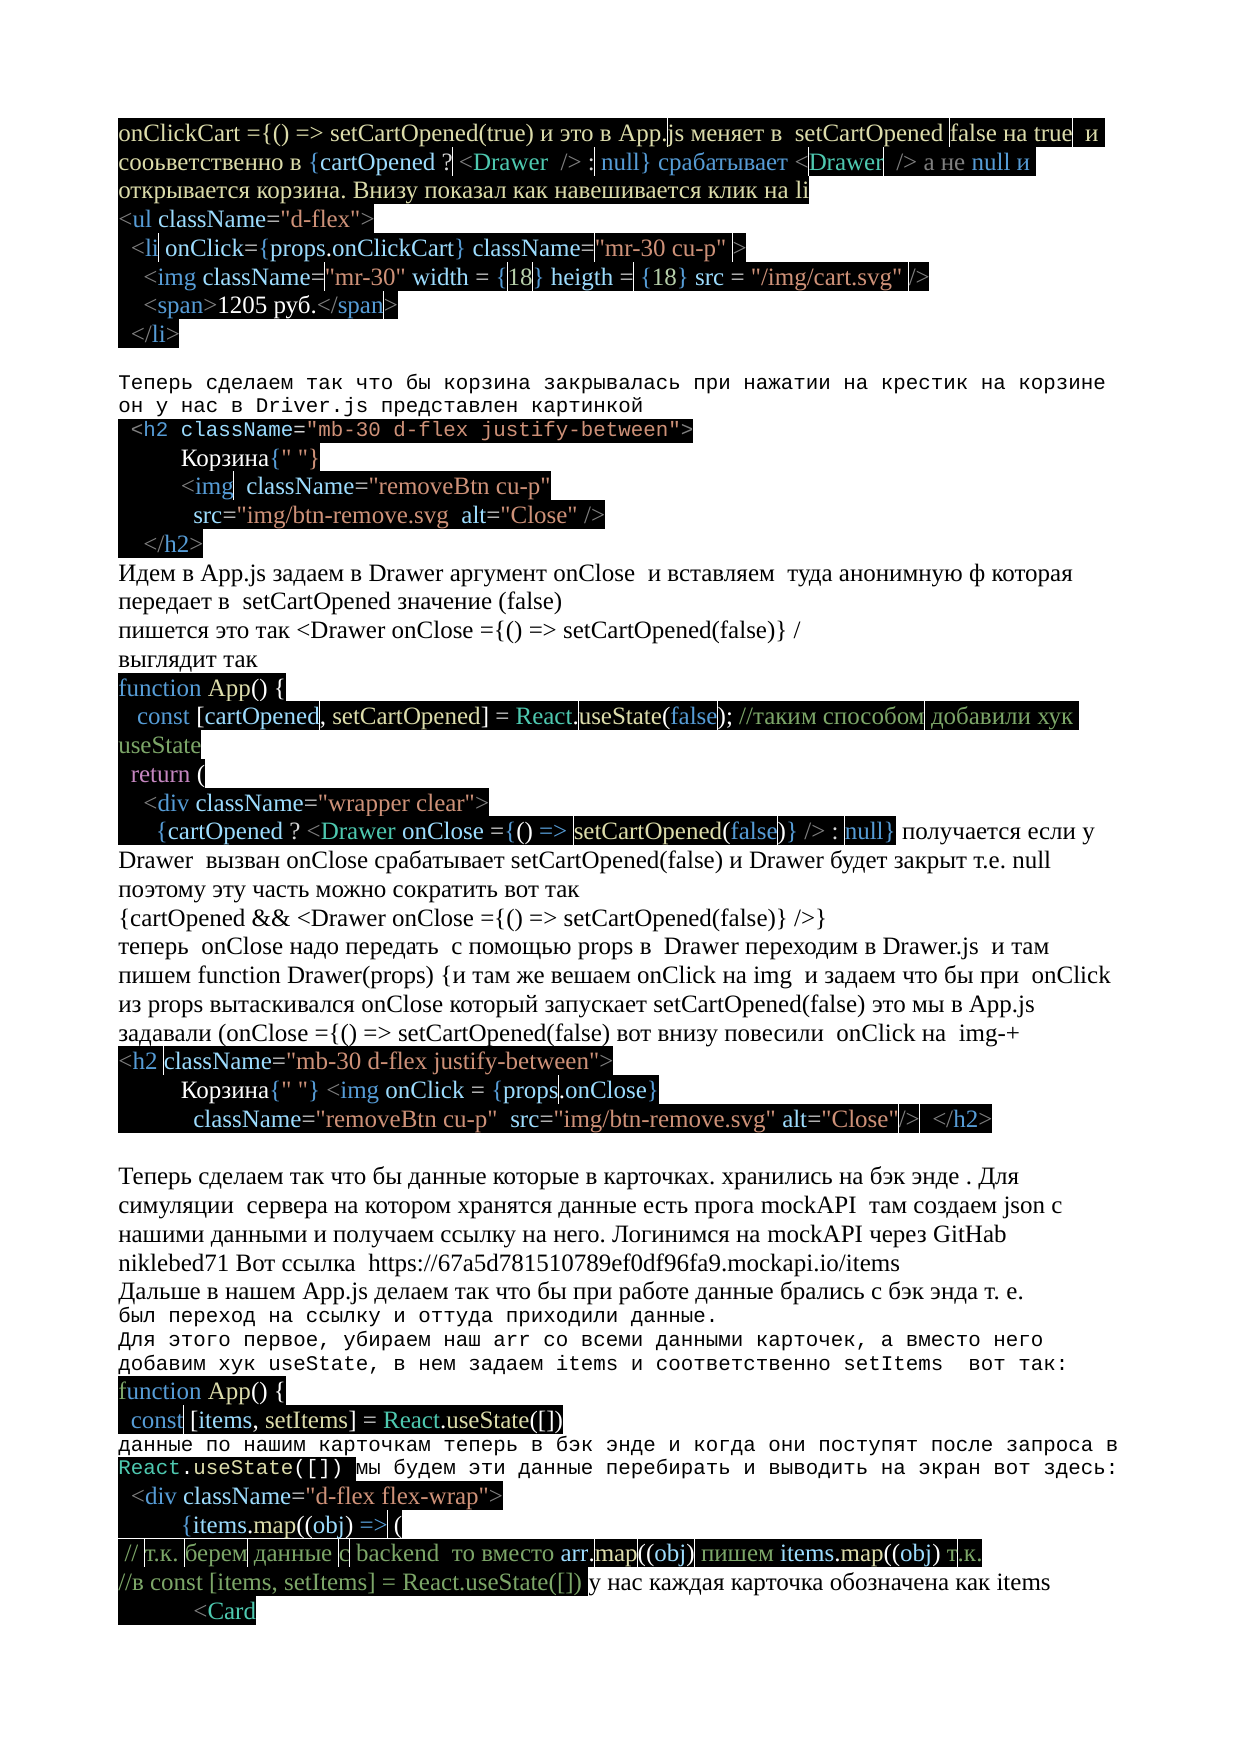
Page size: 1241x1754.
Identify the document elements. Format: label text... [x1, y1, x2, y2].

text пишется это так <Drawer onClose ={() => setCartOpened(false)} / [118, 615, 1122, 644]
text // т.к. берем данные с backend то вместо arr.map((obj) пишем items.map((obj) т.к. [118, 1538, 1122, 1567]
text src="img/btn-remove.svg alt="Close" /> [118, 500, 1122, 529]
text <div className="wrapper clear"> [118, 788, 1122, 816]
text был переход на ссылку и оттуда приходили данные. [118, 1305, 1122, 1329]
text const [cartOpened, setCartOpened] = React.useState(false); //таким способом добавили хук useState [118, 701, 1122, 759]
text </h2> [118, 529, 1122, 558]
text <h2 className="mb-30 d-flex justify-between"> [118, 1046, 1122, 1075]
text теперь onClose надо передать с помощью props в Drawer переходим в Drawer.js и там пишем function Drawer(props) {и там же вешаем onClick на img и задаем что бы при onClick из props вытаскивался onClose который запускает setCartOpened(false) это мы в App.js задавали (onClose ={() => setCartOpened(false) вот внизу повесили onClick на img-+ [118, 931, 1122, 1046]
text <div className="d-flex flex-wrap"> [118, 1481, 1122, 1510]
text //в const [items, setItems] = React.useState([]) у нас каждая карточка обозначена как items [118, 1567, 1122, 1596]
text const [items, setItems] = React.useState([]) [118, 1405, 1122, 1434]
text {cartOpened && <Drawer onClose ={() => setCartOpened(false)} />} [118, 903, 1122, 931]
text Теперь сделаем так что бы корзина закрывалась при нажатии на крестик на корзине он у нас в Driver.js представлен картинкой [118, 372, 1122, 419]
text function App() { [118, 673, 1122, 701]
text <img className="removeBtn cu-p" [118, 471, 1122, 500]
text <ul className="d-flex"> [118, 204, 1122, 233]
text <img className="mr-30" width = {18} heigth = {18} src = "/img/cart.svg" /> [118, 262, 1122, 291]
text Идем в App.js задаем в Drawer аргумент onClose и вставляем туда анонимную ф которая передает в setCartOpened значение (false) [118, 558, 1122, 615]
text className="removeBtn cu-p" src="img/btn-remove.svg" alt="Close"/> </h2> [118, 1104, 1122, 1133]
text <Card [118, 1596, 1122, 1625]
text Для этого первое, убираем наш arr со всеми данными карточек, а вместо него добавим хук useState, в нем задаем items и соответственно setItems вот так: [118, 1329, 1122, 1376]
text <li onClick={props.onClickCart} className="mr-30 cu-p" > [118, 233, 1122, 262]
text данные по нашим карточкам теперь в бэк энде и когда они поступят после запроса в React.useState([]) мы будем эти данные перебирать и выводить на экран вот здесь: [118, 1434, 1122, 1481]
text onClickCart ={() => setCartOpened(true) и это в App.js меняет в setCartOpened false на true и сооьветственно в {cartOpened ? <Drawer /> : null} срабатывает <Drawer /> а не null и открывается корзина. Внизу показал как навешивается клик на li [118, 118, 1122, 204]
text <span>1205 руб.</span> [118, 291, 1122, 319]
text return ( [118, 759, 1122, 788]
text <h2 className="mb-30 d-flex justify-between"> [118, 419, 1122, 443]
text </li> [118, 319, 1122, 348]
text Теперь сделаем так что бы данные которые в карточках. хранились на бэк энде . Для симуляции сервера на котором хранятся данные есть прога mockAPI там создаем json c нашими данными и получаем ссылку на него. Логинимся на mockAPI через GitHab niklebed71 Вот ссылка https://67a5d781510789ef0df96fa9.mockapi.io/items [118, 1161, 1122, 1276]
text Корзина{" "} <img onClick = {props.onClose} [118, 1075, 1122, 1104]
text {items.map((obj) => ( [118, 1510, 1122, 1538]
text Drawer вызван onClose срабатывает setCartOpened(false) и Drawer будет закрыт т.е. null поэтому эту часть можно сократить вот так [118, 845, 1122, 903]
text function App() { [118, 1376, 1122, 1405]
text выглядит так [118, 644, 1122, 673]
text Корзина{" "} [118, 443, 1122, 471]
text {cartOpened ? <Drawer onClose ={() => setCartOpened(false)} /> : null} получается если у [118, 816, 1122, 845]
text Дальше в нашем App.js делаем так что бы при работе данные брались с бэк энда т. е. [118, 1276, 1122, 1305]
